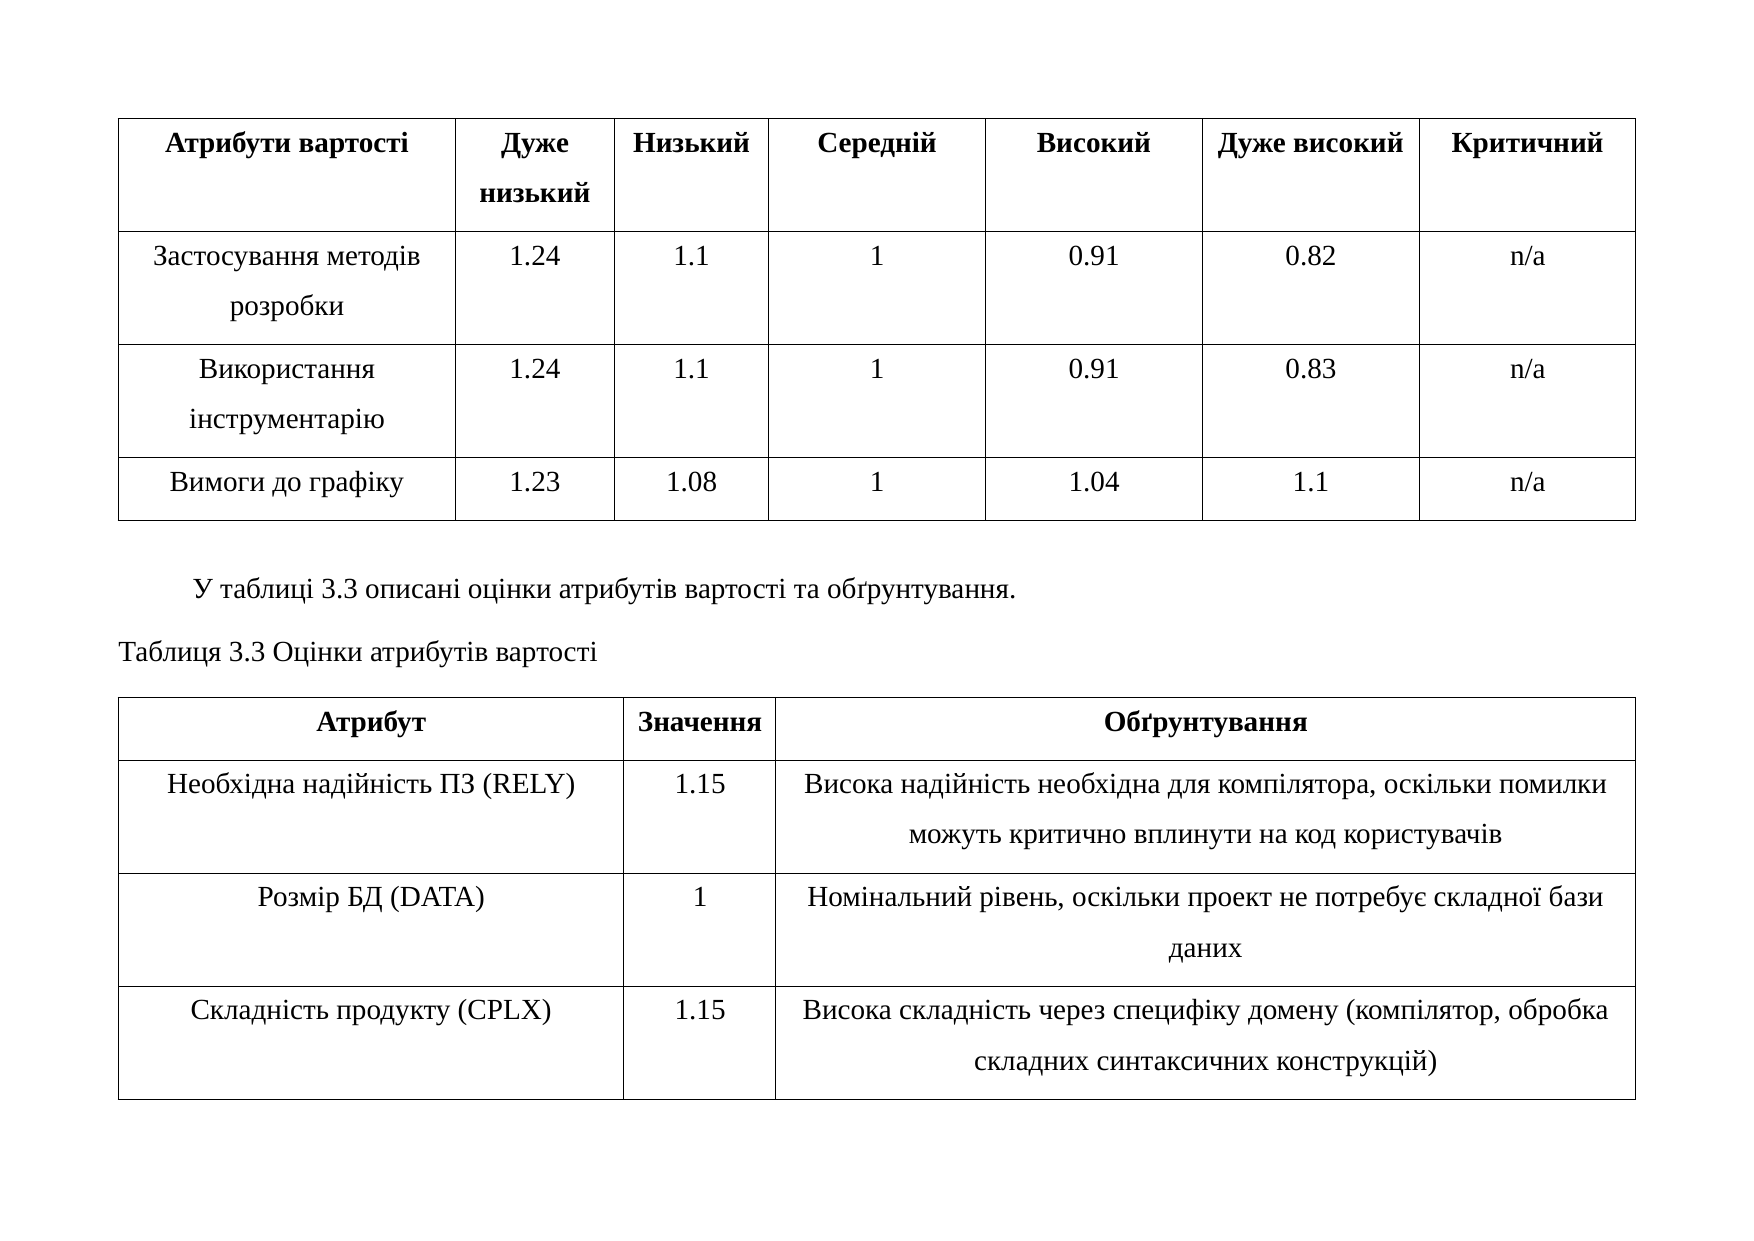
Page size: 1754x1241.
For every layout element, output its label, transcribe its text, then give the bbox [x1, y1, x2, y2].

table_cell 1 [769, 345, 985, 457]
table_cell 1.04 [986, 458, 1202, 520]
table_cell 0.82 [1203, 232, 1419, 344]
table_cell Використання інструментарію [119, 345, 455, 457]
table_cell 0.91 [986, 232, 1202, 344]
table_cell Необхідна надійність ПЗ (RELY) [119, 761, 623, 873]
table_cell Висока надійність необхідна для компілятора, оскільки помилки можуть критично вплинути на код користувачів [776, 761, 1635, 873]
table_cell Номінальний рівень, оскільки проект не потребує складної бази даних [776, 874, 1635, 986]
table_header Критичний [1420, 119, 1635, 231]
table_header Обґрунтування [776, 698, 1635, 759]
table_cell Застосування методів розробки [119, 232, 455, 344]
table_cell 1.24 [456, 345, 614, 457]
table_header Атрибут [119, 698, 623, 759]
table_cell n/a [1420, 345, 1635, 457]
table_cell 0.83 [1203, 345, 1419, 457]
table_cell n/a [1420, 458, 1635, 520]
table_header Дуже високий [1203, 119, 1419, 231]
table_cell 1 [769, 458, 985, 520]
table_cell n/a [1420, 232, 1635, 344]
table_cell Розмір БД (DATA) [119, 874, 623, 986]
table_cell 1.24 [456, 232, 614, 344]
table_cell Вимоги до графіку [119, 458, 455, 520]
table_cell 1.1 [615, 232, 768, 344]
table_cell 1.15 [624, 987, 775, 1099]
table_cell 1.15 [624, 761, 775, 873]
table_header Дуже низький [456, 119, 614, 231]
table_header Значення [624, 698, 775, 759]
table_cell 1.1 [1203, 458, 1419, 520]
table_cell 1 [769, 232, 985, 344]
table_cell 0.91 [986, 345, 1202, 457]
table_header Низький [615, 119, 768, 231]
table_header Середній [769, 119, 985, 231]
table_cell 1.23 [456, 458, 614, 520]
table_cell 1 [624, 874, 775, 986]
table_cell 1.08 [615, 458, 768, 520]
table_header Високий [986, 119, 1202, 231]
table_cell 1.1 [615, 345, 768, 457]
text Таблиця 3.3 Оцінки атрибутів вартості [118, 634, 1636, 668]
table_cell Складність продукту (CPLX) [119, 987, 623, 1099]
text У таблиці 3.3 описані оцінки атрибутів вартості та обґрунтування. [118, 571, 1636, 605]
table_cell Висока складність через специфіку домену (компілятор, обробка складних синтаксичних конструкцій) [776, 987, 1635, 1099]
table_header Атрибути вартості [119, 119, 455, 231]
